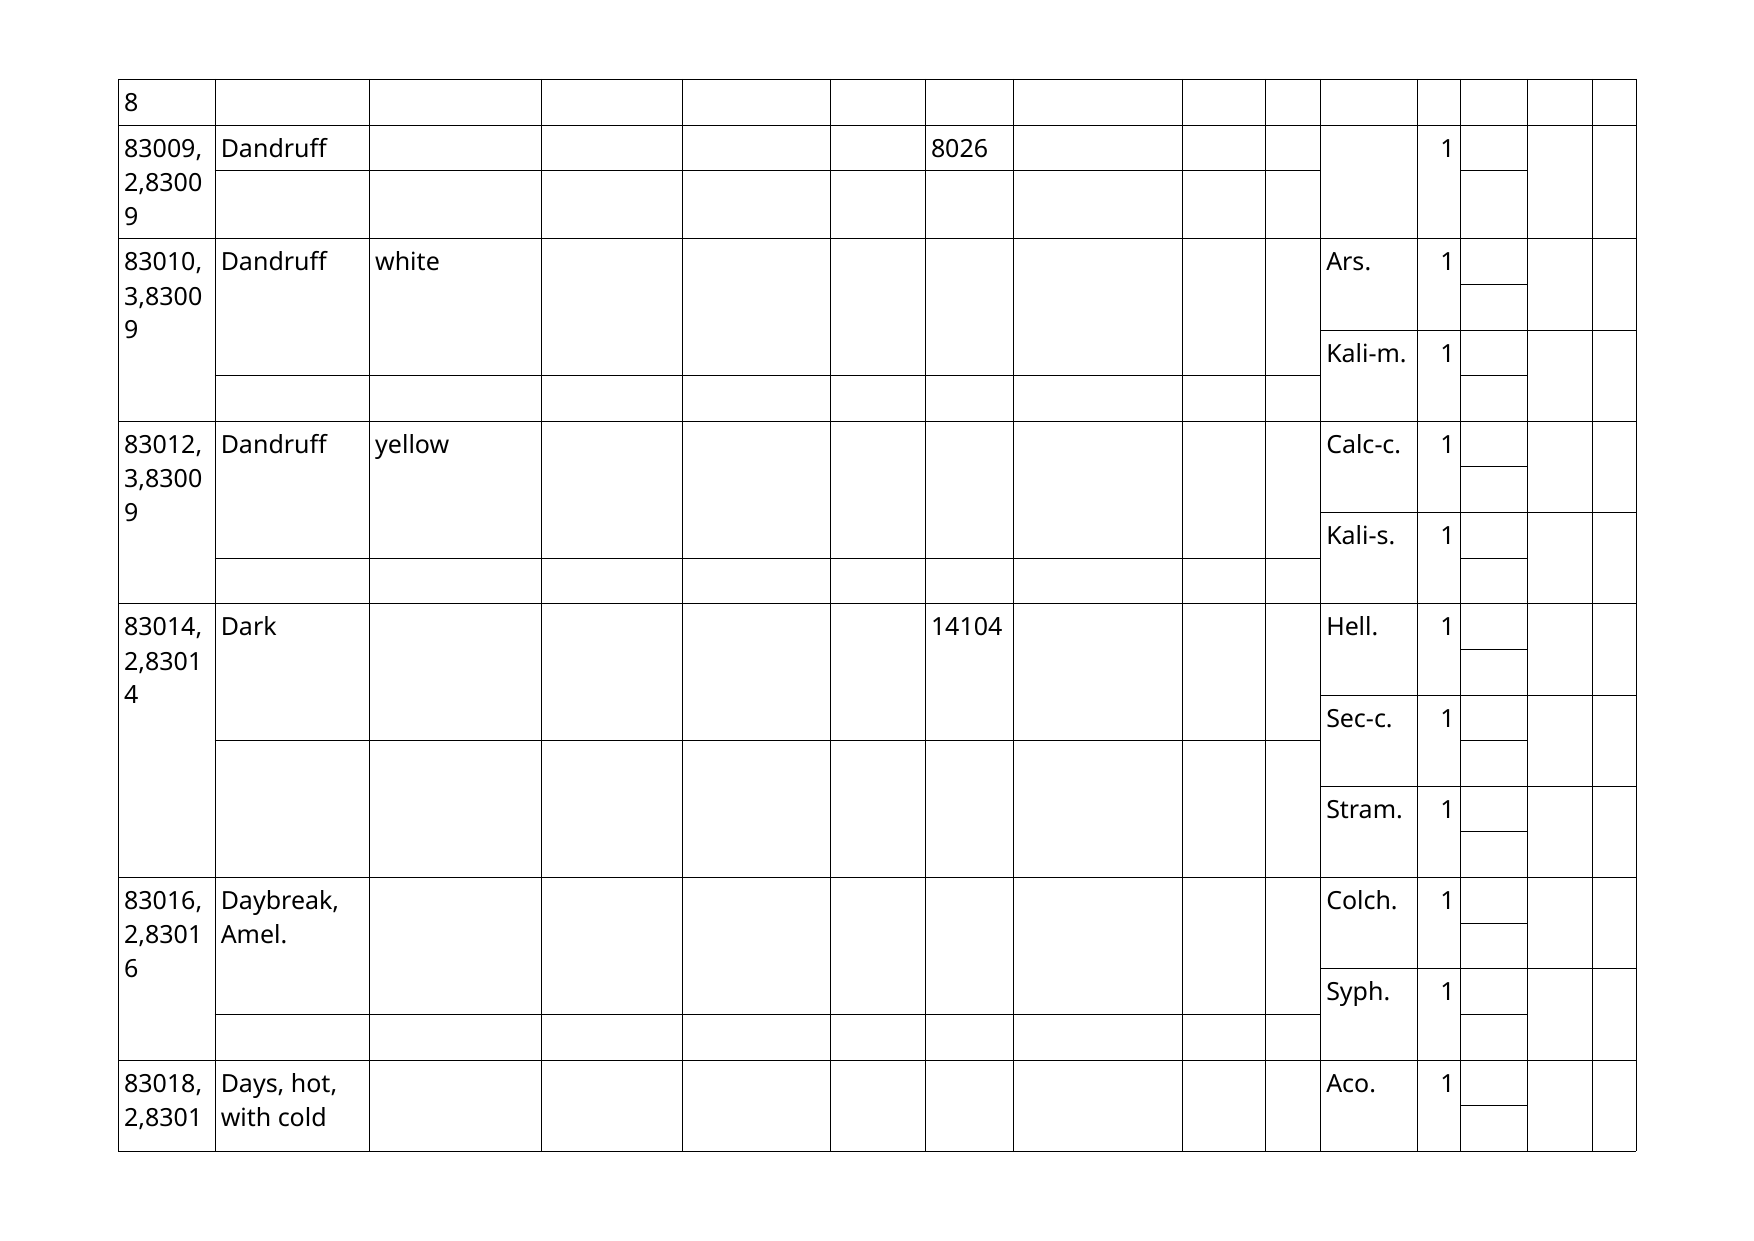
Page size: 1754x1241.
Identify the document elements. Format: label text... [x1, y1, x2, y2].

table_cell [831, 604, 925, 740]
table_cell [683, 126, 830, 170]
table_cell [683, 1015, 830, 1059]
table_cell [542, 741, 682, 877]
table_cell [1461, 285, 1527, 329]
table_cell [1593, 604, 1636, 694]
table_cell [926, 878, 1013, 1014]
table_cell [1014, 559, 1182, 603]
table_cell [831, 741, 925, 877]
table_cell [216, 171, 369, 238]
table_cell Ars. [1321, 239, 1417, 329]
table_cell [1528, 422, 1592, 512]
table_cell [1461, 80, 1527, 124]
table_cell [542, 171, 682, 238]
table_cell [1183, 878, 1265, 1014]
table_cell [1461, 1015, 1527, 1059]
table_cell [1183, 741, 1265, 877]
table_cell [1528, 969, 1592, 1059]
table_cell [831, 878, 925, 1014]
table_cell [1014, 376, 1182, 421]
table_cell 1 [1418, 969, 1460, 1059]
table_cell 1 [1418, 513, 1460, 603]
table_cell [683, 376, 830, 421]
table_cell 8026 [926, 126, 1013, 170]
table_cell [1183, 1061, 1265, 1151]
table_cell [831, 1061, 925, 1151]
table_cell [1418, 80, 1460, 124]
table_cell [216, 741, 369, 877]
table_cell 1 [1418, 878, 1460, 968]
table_cell [1183, 80, 1265, 124]
table_cell [1014, 604, 1182, 740]
table_cell [542, 422, 682, 558]
table_cell [1528, 878, 1592, 968]
table_cell [542, 1015, 682, 1059]
table_cell [1014, 1015, 1182, 1059]
table_cell [1461, 1061, 1527, 1105]
table_cell 1 [1418, 604, 1460, 694]
table_cell [1528, 696, 1592, 786]
table_cell [926, 559, 1013, 603]
table_cell [926, 239, 1013, 375]
table_cell [370, 376, 541, 421]
table_cell [1014, 422, 1182, 558]
table_cell [1014, 80, 1182, 124]
table_cell [1183, 126, 1265, 170]
table_cell [831, 422, 925, 558]
table_cell [683, 604, 830, 740]
table_cell [1461, 650, 1527, 694]
table_cell 1 [1418, 331, 1460, 421]
table_cell [370, 171, 541, 238]
table_cell Dandruff [216, 126, 369, 170]
table_cell [1183, 422, 1265, 558]
table_cell [542, 126, 682, 170]
table_cell [1461, 376, 1527, 421]
table_cell [1321, 80, 1417, 124]
table_cell [1266, 126, 1320, 170]
table_cell [683, 741, 830, 877]
table_cell [1183, 239, 1265, 375]
table_cell [1461, 422, 1527, 466]
table_cell Dandruff [216, 239, 369, 375]
table_cell [1593, 787, 1636, 877]
table_cell [1321, 126, 1417, 238]
table_cell [1528, 1061, 1592, 1151]
table_cell [1461, 171, 1527, 238]
table_cell [1461, 239, 1527, 284]
table_cell [1461, 924, 1527, 968]
table_cell 1 [1418, 696, 1460, 786]
table_cell [1461, 878, 1527, 923]
table_cell [1461, 696, 1527, 740]
table_cell [542, 1061, 682, 1151]
table_cell [1183, 171, 1265, 238]
table_cell 14104 [926, 604, 1013, 740]
table_cell [1183, 559, 1265, 603]
table_cell Aco. [1321, 1061, 1417, 1151]
table_cell yellow [370, 422, 541, 558]
table_cell [1014, 171, 1182, 238]
table_cell [1593, 878, 1636, 968]
table_cell [1266, 422, 1320, 558]
table_cell [926, 171, 1013, 238]
table_cell [926, 1015, 1013, 1059]
table_cell [542, 80, 682, 124]
table_cell [1528, 331, 1592, 421]
table_cell [1528, 80, 1592, 124]
table_cell Hell. [1321, 604, 1417, 694]
table_cell [926, 741, 1013, 877]
table_cell Syph. [1321, 969, 1417, 1059]
table_cell 83014,2,83014 [119, 604, 215, 877]
table_cell Dandruff [216, 422, 369, 558]
table_cell [542, 559, 682, 603]
table_cell [1266, 1061, 1320, 1151]
table_cell [831, 376, 925, 421]
table_cell 83012,3,83009 [119, 422, 215, 603]
table_cell 1 [1418, 1061, 1460, 1151]
table_cell 1 [1418, 787, 1460, 877]
table_cell 83018,2,8301 [119, 1061, 215, 1151]
table_cell [831, 239, 925, 375]
table_cell [370, 1015, 541, 1059]
table_cell 8 [119, 80, 215, 124]
table_cell [1266, 80, 1320, 124]
table_cell [216, 80, 369, 124]
table_cell [1593, 422, 1636, 512]
table_cell Stram. [1321, 787, 1417, 877]
table_cell [370, 1061, 541, 1151]
table_cell [1593, 969, 1636, 1059]
table_cell [370, 126, 541, 170]
table_cell [1014, 126, 1182, 170]
table_cell [1528, 239, 1592, 329]
table_cell [1461, 467, 1527, 512]
table_cell [1014, 878, 1182, 1014]
table_cell [1593, 239, 1636, 329]
table_cell [1461, 559, 1527, 603]
table_cell [1014, 1061, 1182, 1151]
table_cell [1461, 969, 1527, 1014]
table_cell Dark [216, 604, 369, 740]
table_cell [370, 878, 541, 1014]
table_cell [831, 559, 925, 603]
table_cell [1593, 696, 1636, 786]
table_cell 1 [1418, 422, 1460, 512]
table_cell [1461, 126, 1527, 170]
table_cell Daybreak, Amel. [216, 878, 369, 1014]
table_cell [683, 422, 830, 558]
table_cell [1266, 559, 1320, 603]
table_cell [683, 80, 830, 124]
table_cell Sec-c. [1321, 696, 1417, 786]
table_cell [542, 878, 682, 1014]
table_cell [683, 559, 830, 603]
table_cell [216, 376, 369, 421]
table_cell [1593, 80, 1636, 124]
table_cell [370, 604, 541, 740]
table_cell [1266, 878, 1320, 1014]
table_cell [1528, 787, 1592, 877]
table_cell [1461, 513, 1527, 558]
table_cell [1528, 513, 1592, 603]
table_cell [1014, 239, 1182, 375]
table_cell [1266, 604, 1320, 740]
table_cell [1183, 604, 1265, 740]
table_cell Kali-s. [1321, 513, 1417, 603]
table_cell [1593, 331, 1636, 421]
table_cell [216, 559, 369, 603]
table_cell [1593, 1061, 1636, 1151]
table_cell [683, 239, 830, 375]
table_cell [831, 126, 925, 170]
table_cell [1593, 513, 1636, 603]
table_cell [1461, 787, 1527, 831]
table_cell Colch. [1321, 878, 1417, 968]
table_cell [926, 80, 1013, 124]
table_cell [831, 80, 925, 124]
table_cell [1014, 741, 1182, 877]
table_cell [1461, 832, 1527, 877]
table_cell 83016,2,83016 [119, 878, 215, 1059]
table_cell 83009,2,83009 [119, 126, 215, 238]
table_cell [1266, 376, 1320, 421]
table_cell [1461, 1106, 1527, 1151]
table_cell [1183, 1015, 1265, 1059]
table_cell [370, 80, 541, 124]
table_cell 1 [1418, 239, 1460, 329]
table_cell Days, hot, with cold [216, 1061, 369, 1151]
table_cell [831, 1015, 925, 1059]
table_cell [683, 1061, 830, 1151]
table_cell [1461, 741, 1527, 786]
table_cell [542, 239, 682, 375]
table_cell [1593, 126, 1636, 238]
table_cell [1266, 239, 1320, 375]
table_cell [542, 604, 682, 740]
table_cell 83010,3,83009 [119, 239, 215, 421]
table_cell [216, 1015, 369, 1059]
table_cell [1266, 171, 1320, 238]
table_cell [370, 741, 541, 877]
table_cell [370, 559, 541, 603]
table_cell [831, 171, 925, 238]
table_cell white [370, 239, 541, 375]
table_cell [683, 878, 830, 1014]
table_cell [542, 376, 682, 421]
table_cell [1528, 604, 1592, 694]
table_cell [1266, 1015, 1320, 1059]
table_cell [926, 376, 1013, 421]
table_cell [1528, 126, 1592, 238]
table_cell [683, 171, 830, 238]
table_cell [1461, 331, 1527, 375]
table_cell [926, 422, 1013, 558]
table_cell [1183, 376, 1265, 421]
table_cell 1 [1418, 126, 1460, 238]
table_cell [1266, 741, 1320, 877]
table_cell [1461, 604, 1527, 649]
table_cell [926, 1061, 1013, 1151]
table_cell Calc-c. [1321, 422, 1417, 512]
table_cell Kali-m. [1321, 331, 1417, 421]
